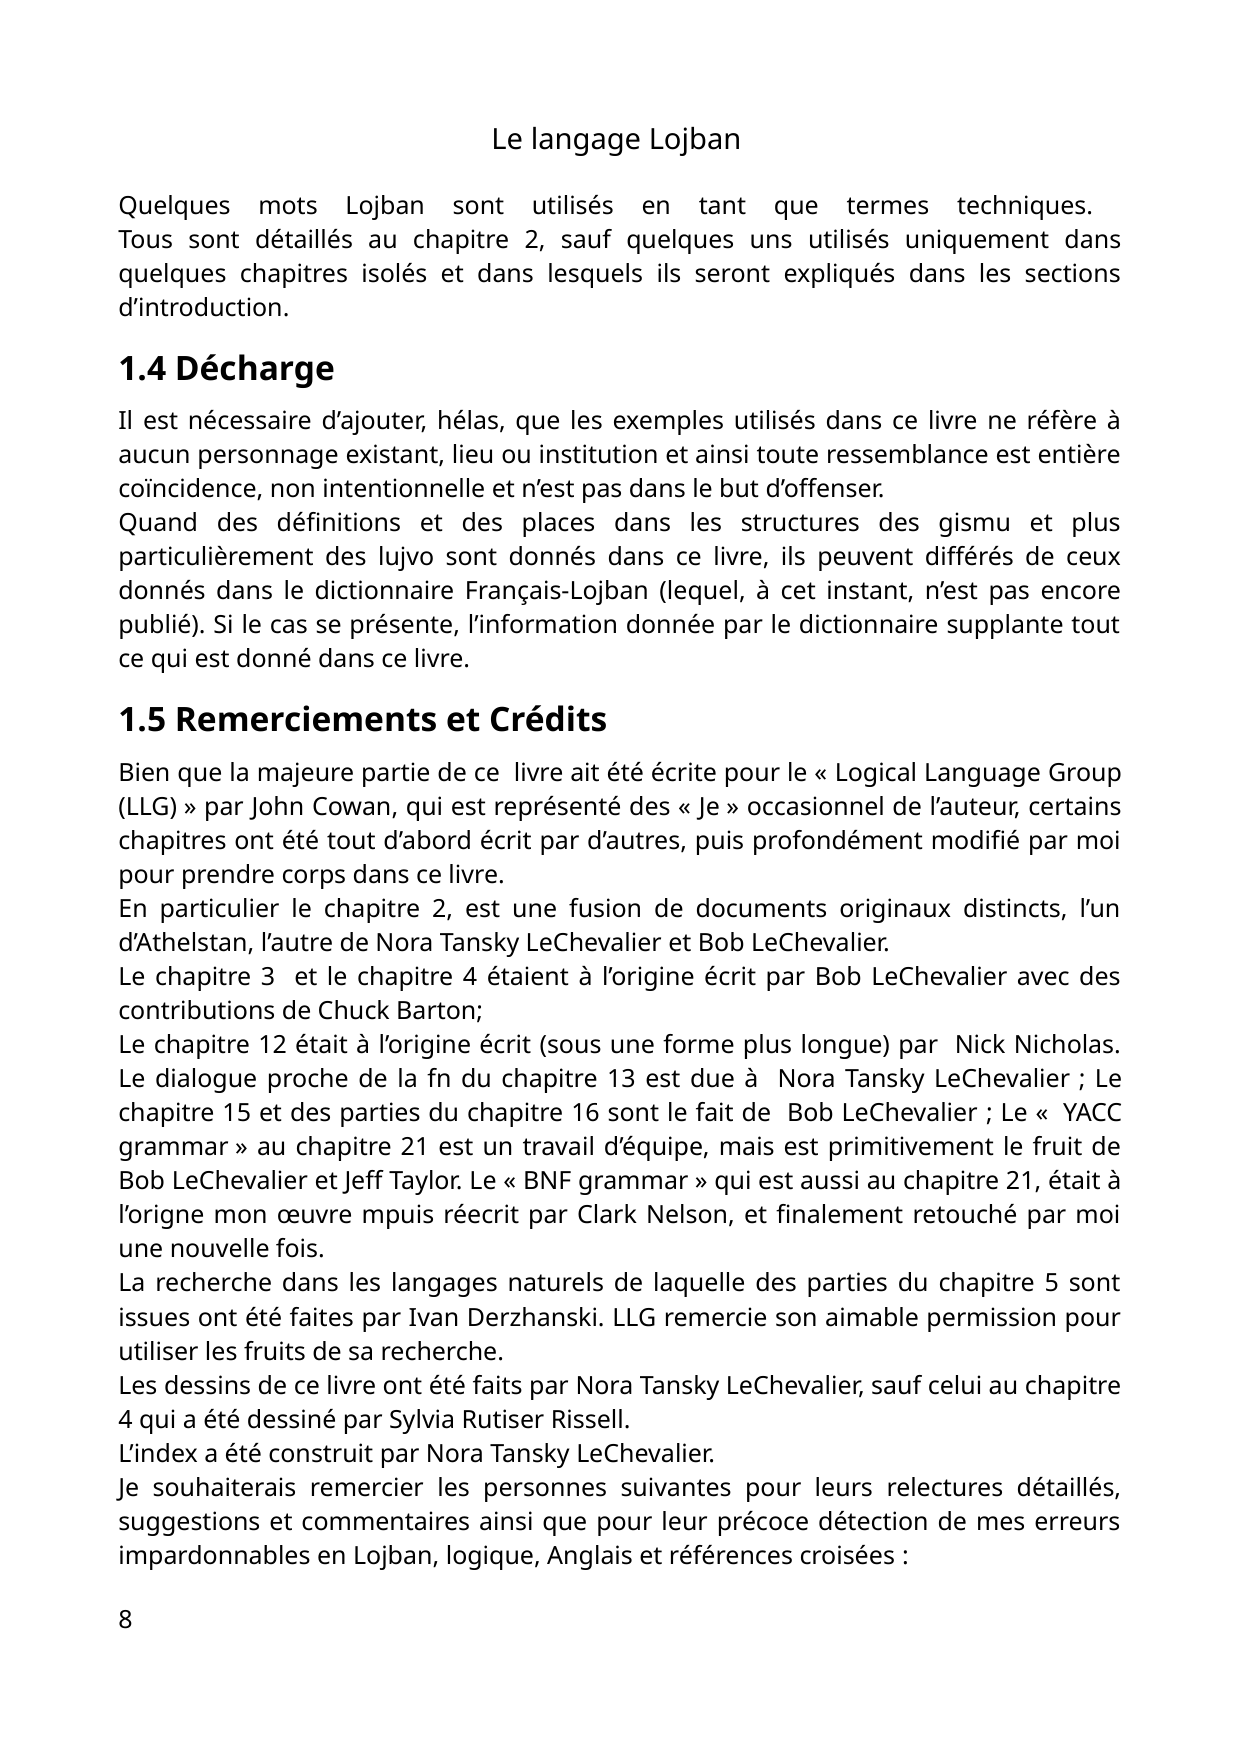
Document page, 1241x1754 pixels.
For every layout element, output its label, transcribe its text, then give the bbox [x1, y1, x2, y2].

text L’index a été construit par Nora Tansky LeChevalier. [118, 1435, 1122, 1469]
text Quand des définitions et des places dans les structures des gismu et plus particulièrement des lujvo sont donnés dans ce livre, ils peuvent différés de ceux donnés dans le dictionnaire Français-Lojban (lequel, à cet instant, n’est pas encore publié). Si le cas se présente, l’information donnée par le dictionnaire supplante tout ce qui est donné dans ce livre. [118, 505, 1122, 675]
text Le chapitre 12 était à l’origine écrit (sous une forme plus longue) par Nick Nicholas. Le dialogue proche de la fn du chapitre 13 est due à Nora Tansky LeChevalier ; Le chapitre 15 et des parties du chapitre 16 sont le fait de Bob LeChevalier ; Le « YACC grammar » au chapitre 21 est un travail d’équipe, mais est primitivement le fruit de Bob LeChevalier et Jeff Taylor. Le « BNF grammar » qui est aussi au chapitre 21, était à l’origne mon œuvre mpuis réecrit par Clark Nelson, et finalement retouché par moi une nouvelle fois. [118, 1027, 1122, 1265]
text En particulier le chapitre 2, est une fusion de documents originaux distincts, l’un d’Athelstan, l’autre de Nora Tansky LeChevalier et Bob LeChevalier. [118, 890, 1122, 958]
text Le chapitre 3 et le chapitre 4 étaient à l’origine écrit par Bob LeChevalier avec des contributions de Chuck Barton; [118, 958, 1122, 1027]
subtitle 1.5 Remerciements et Crédits [118, 696, 1122, 742]
text Quelques mots Lojban sont utilisés en tant que termes techniques. Tous sont détaillés au chapitre 2, sauf quelques uns utilisés uniquement dans quelques chapitres isolés et dans lesquels ils seront expliqués dans les sections d’introduction. [118, 187, 1122, 323]
text Il est nécessaire d’ajouter, hélas, que les exemples utilisés dans ce livre ne réfère à aucun personnage existant, lieu ou institution et ainsi toute ressemblance est entière coïncidence, non intentionnelle et n’est pas dans le but d’offenser. [118, 403, 1122, 505]
text Bien que la majeure partie de ce livre ait été écrite pour le « Logical Language Group (LLG) » par John Cowan, qui est représenté des « Je » occasionnel de l’auteur, certains chapitres ont été tout d’abord écrit par d’autres, puis profondément modifié par moi pour prendre corps dans ce livre. [118, 754, 1122, 890]
text La recherche dans les langages naturels de laquelle des parties du chapitre 5 sont issues ont été faites par Ivan Derzhanski. LLG remercie son aimable permission pour utiliser les fruits de sa recherche. [118, 1265, 1122, 1367]
subtitle 1.4 Décharge [118, 344, 1122, 390]
text Les dessins de ce livre ont été faits par Nora Tansky LeChevalier, sauf celui au chapitre 4 qui a été dessiné par Sylvia Rutiser Rissell. [118, 1367, 1122, 1435]
text Je souhaiterais remercier les personnes suivantes pour leurs relectures détaillés, suggestions et commentaires ainsi que pour leur précoce détection de mes erreurs impardonnables en Lojban, logique, Anglais et références croisées : [118, 1469, 1122, 1572]
